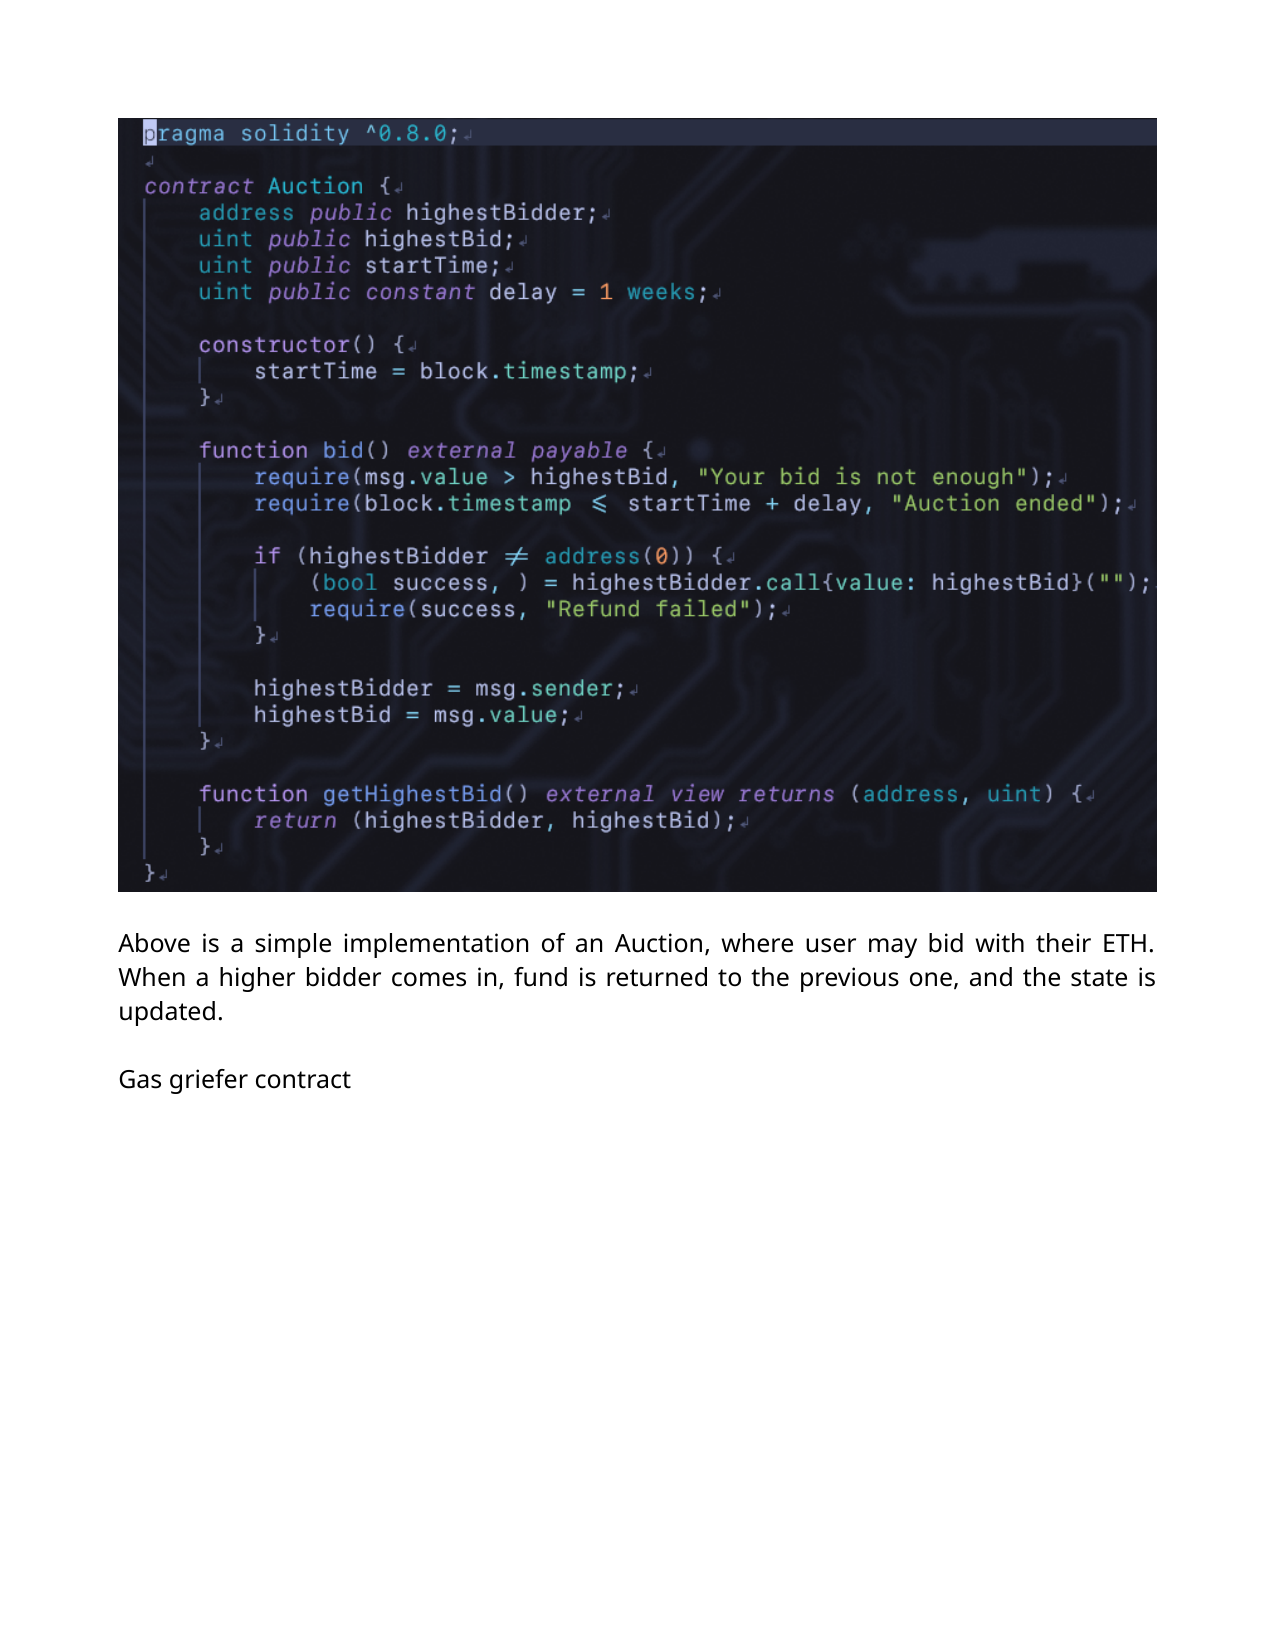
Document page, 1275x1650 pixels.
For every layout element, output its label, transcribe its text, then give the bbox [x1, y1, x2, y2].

text Gas griefer contract [118, 1062, 1157, 1096]
text Above is a simple implementation of an Auction, where user may bid with their ETH. When a higher bidder comes in, fund is returned to the previous one, and the state is updated. [118, 926, 1157, 1028]
picture [118, 118, 1157, 892]
